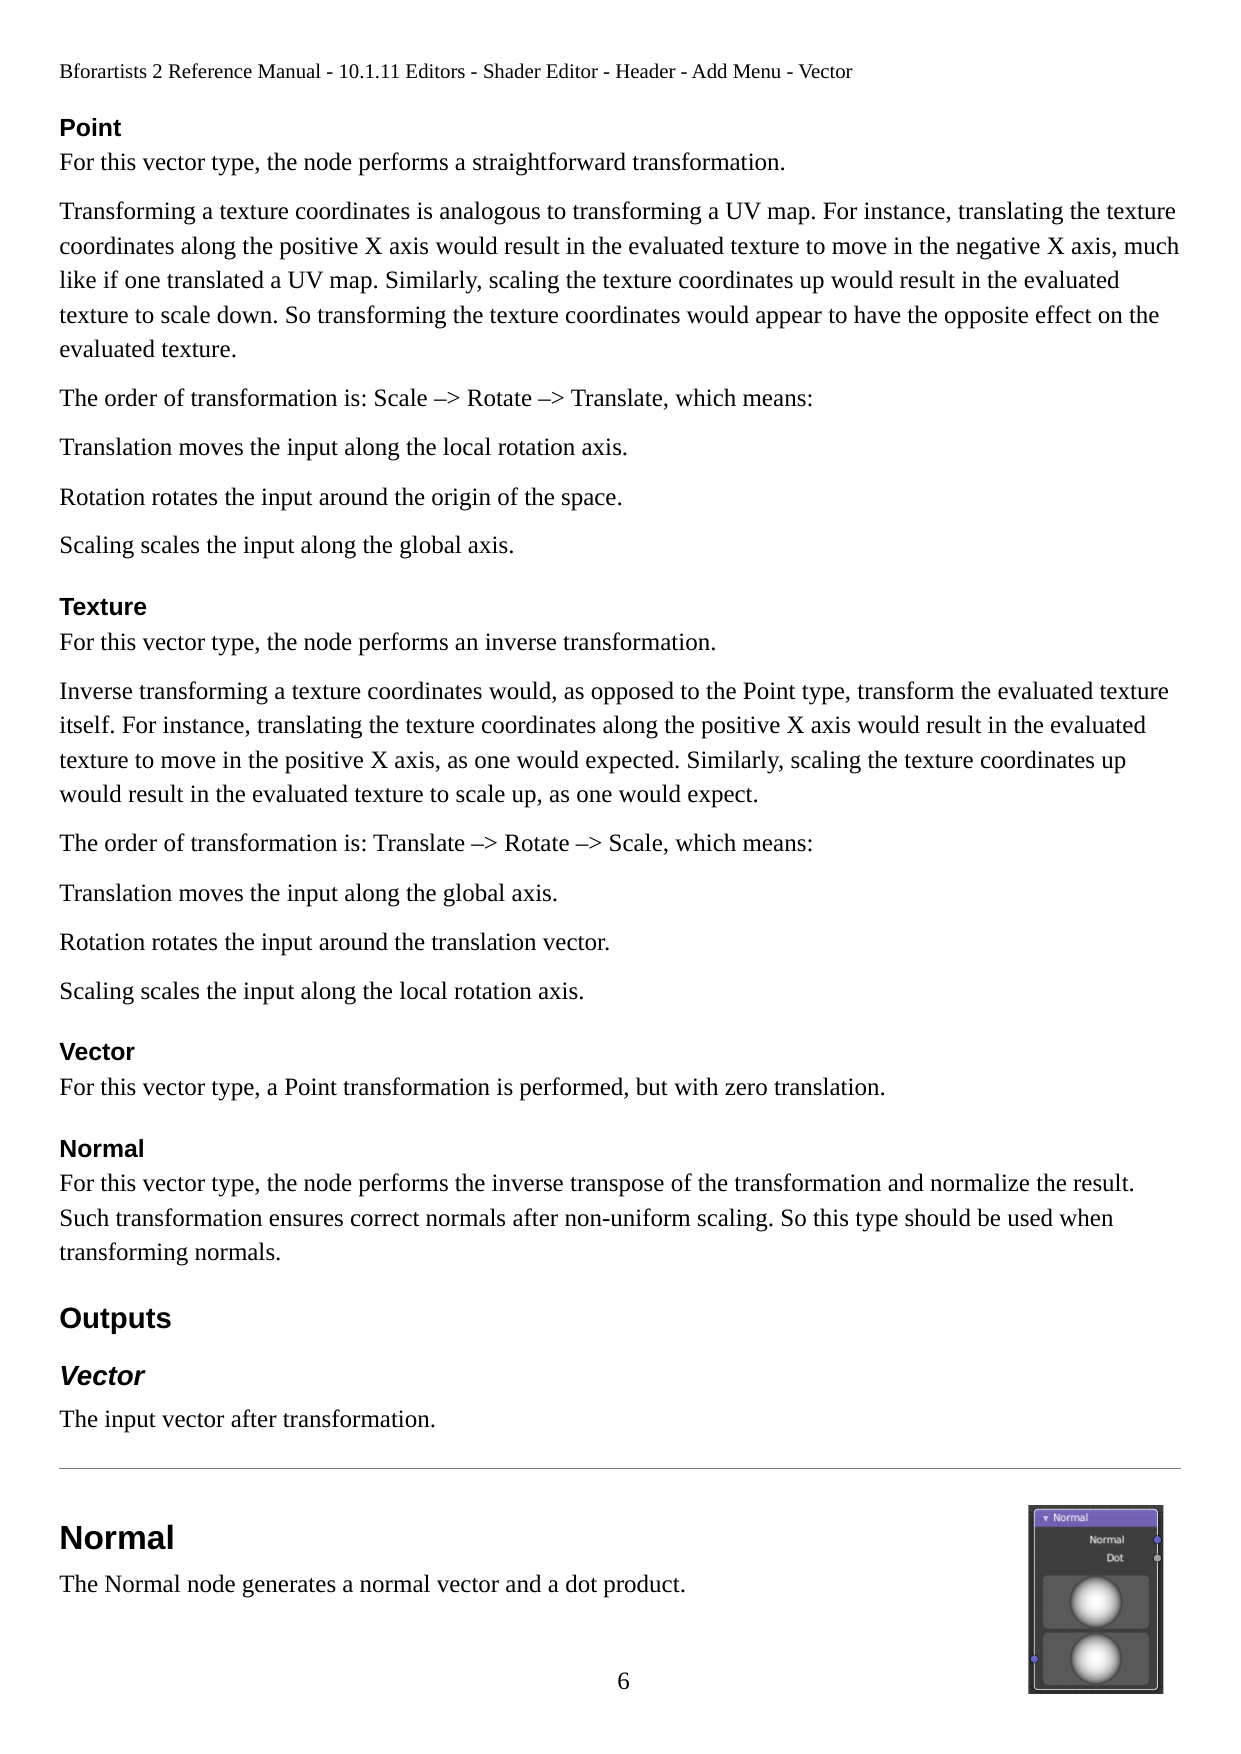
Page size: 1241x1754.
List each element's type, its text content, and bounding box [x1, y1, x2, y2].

text The order of transformation is: Translate –> Rotate –> Scale, which means: [59, 828, 1181, 857]
text For this vector type, the node performs a straightforward transformation. [59, 147, 1181, 176]
picture [1028, 1505, 1164, 1694]
text The input vector after transformation. [59, 1404, 1181, 1433]
subtitle Vector [59, 1360, 1181, 1392]
text For this vector type, the node performs an inverse transformation. [59, 627, 1181, 656]
text Scaling scales the input along the global axis. [59, 531, 1181, 559]
text Translation moves the input along the global axis. [59, 878, 1181, 906]
text The order of transformation is: Scale –> Rotate –> Translate, which means: [59, 383, 1181, 412]
subtitle Point [59, 113, 1181, 141]
text Inverse transforming a texture coordinates would, as opposed to the Point type, transform the evaluated texture itself. For instance, translating the texture coordinates along the positive X axis would result in the evaluated texture to move in the positive X axis, as one would expected. Similarly, scaling the texture coordinates up would result in the evaluated texture to scale up, as one would expect. [59, 676, 1181, 808]
text Rotation rotates the input around the origin of the space. [59, 482, 1181, 510]
text Rotation rotates the input around the translation vector. [59, 927, 1181, 955]
text For this vector type, a Point transformation is performed, but with zero translation. [59, 1072, 1181, 1101]
text Scaling scales the input along the local rotation axis. [59, 976, 1181, 1004]
text Translation moves the input along the local rotation axis. [59, 432, 1181, 461]
subtitle Normal [59, 1134, 1181, 1162]
text For this vector type, the node performs the inverse transpose of the transformation and normalize the result. Such transformation ensures correct normals after non-uniform scaling. So this type should be used when transforming normals. [59, 1168, 1181, 1266]
subtitle Normal [59, 1518, 1028, 1557]
subtitle [1164, 1518, 1181, 1557]
text The Normal node generates a normal vector and a dot product. [59, 1569, 1028, 1598]
subtitle Outputs [59, 1301, 1181, 1335]
text Transforming a texture coordinates is analogous to transforming a UV map. For instance, translating the texture coordinates along the positive X axis would result in the evaluated texture to move in the negative X axis, much like if one translated a UV map. Similarly, scaling the texture coordinates up would result in the evaluated texture to scale down. So transforming the texture coordinates would appear to have the opposite effect on the evaluated texture. [59, 196, 1181, 363]
subtitle Vector [59, 1037, 1181, 1066]
subtitle Texture [59, 592, 1181, 621]
